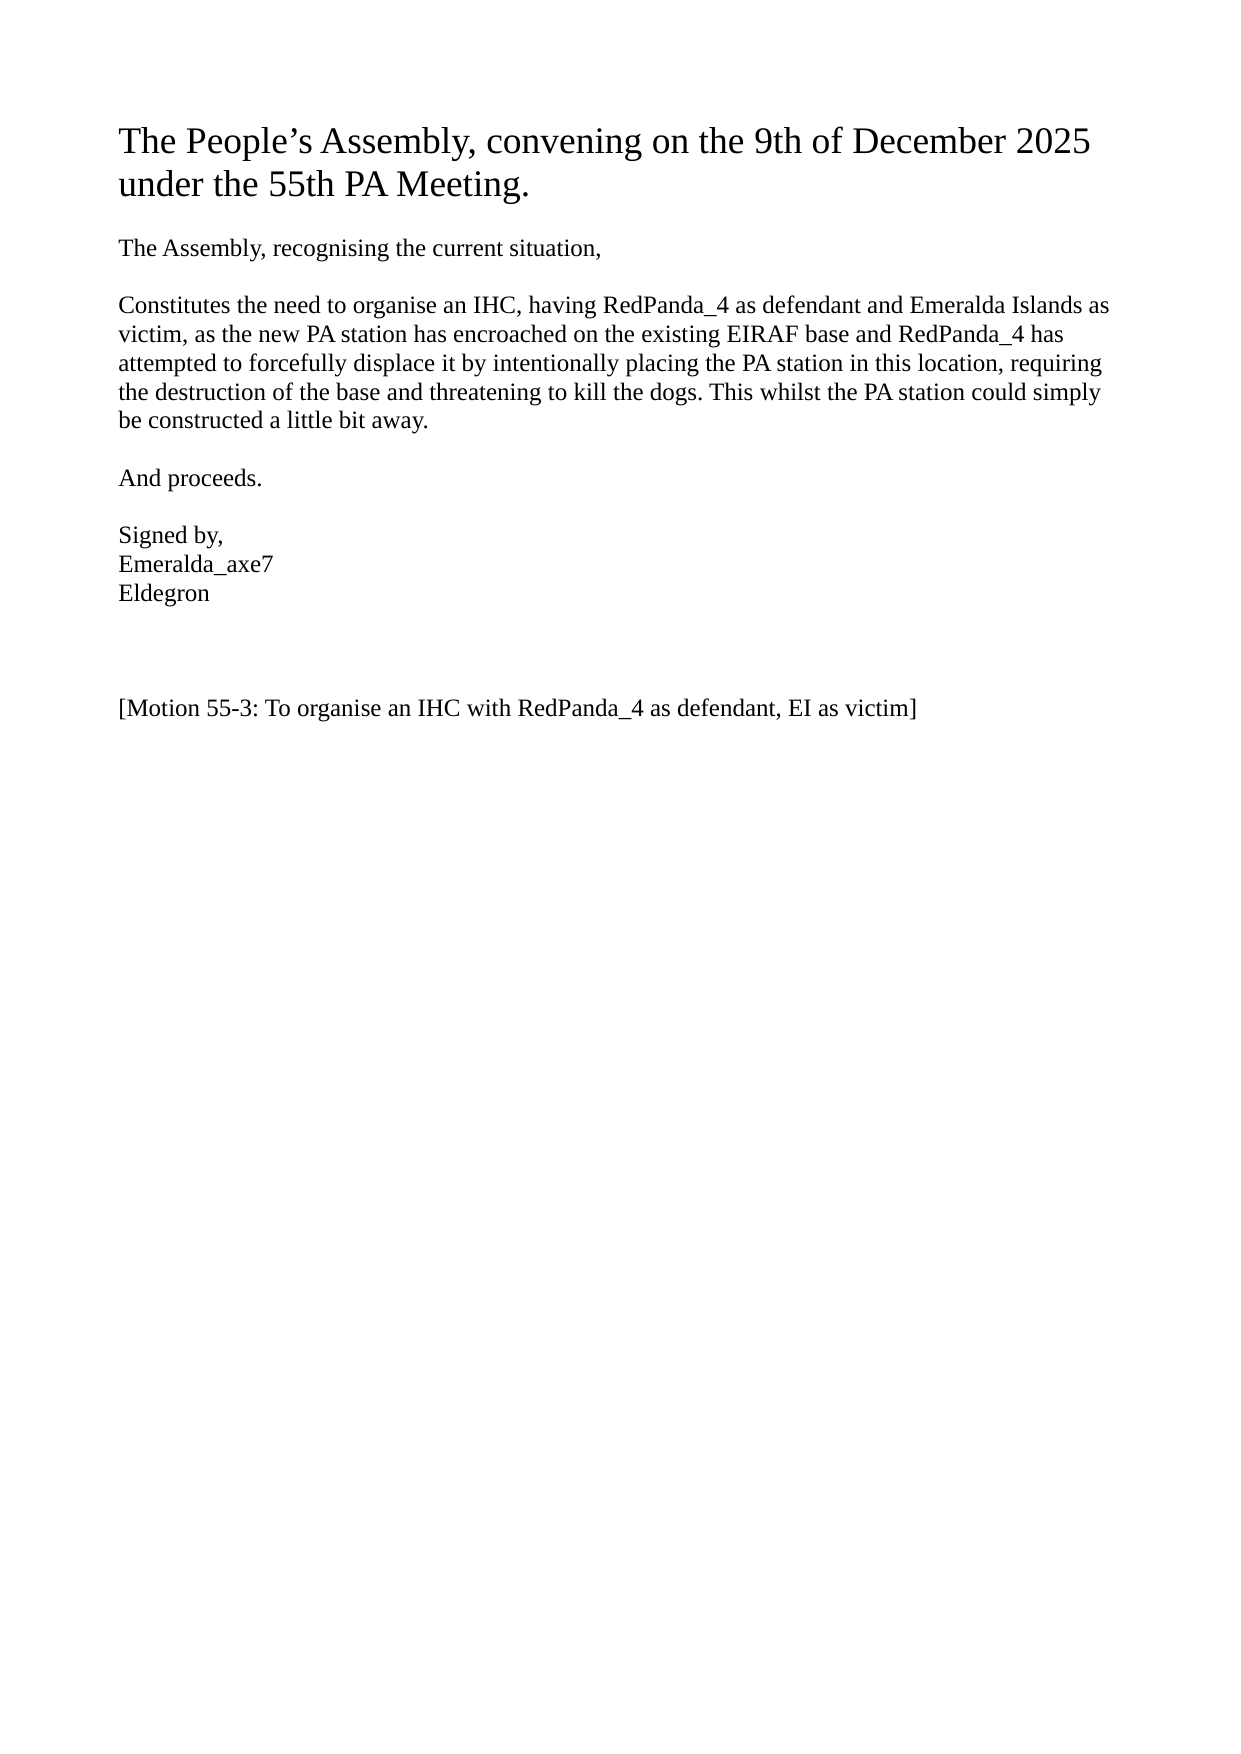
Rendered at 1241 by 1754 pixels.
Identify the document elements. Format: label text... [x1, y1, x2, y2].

text Constitutes the need to organise an IHC, having RedPanda_4 as defendant and Emeralda Islands as victim, as the new PA station has encroached on the existing EIRAF base and RedPanda_4 has attempted to forcefully displace it by intentionally placing the PA station in this location, requiring the destruction of the base and threatening to kill the dogs. This whilst the PA station could simply be constructed a little bit away. [118, 291, 1122, 434]
text Eldegron [118, 578, 1122, 607]
text Signed by, [118, 521, 1122, 549]
text [Motion 55-3: To organise an IHC with RedPanda_4 as defendant, EI as victim] [118, 693, 1122, 722]
text And proceeds. [118, 463, 1122, 492]
text Emeralda_axe7 [118, 549, 1122, 578]
text The People’s Assembly, convening on the 9th of December 2025 under the 55th PA Meeting. [118, 118, 1122, 204]
text The Assembly, recognising the current situation, [118, 233, 1122, 262]
